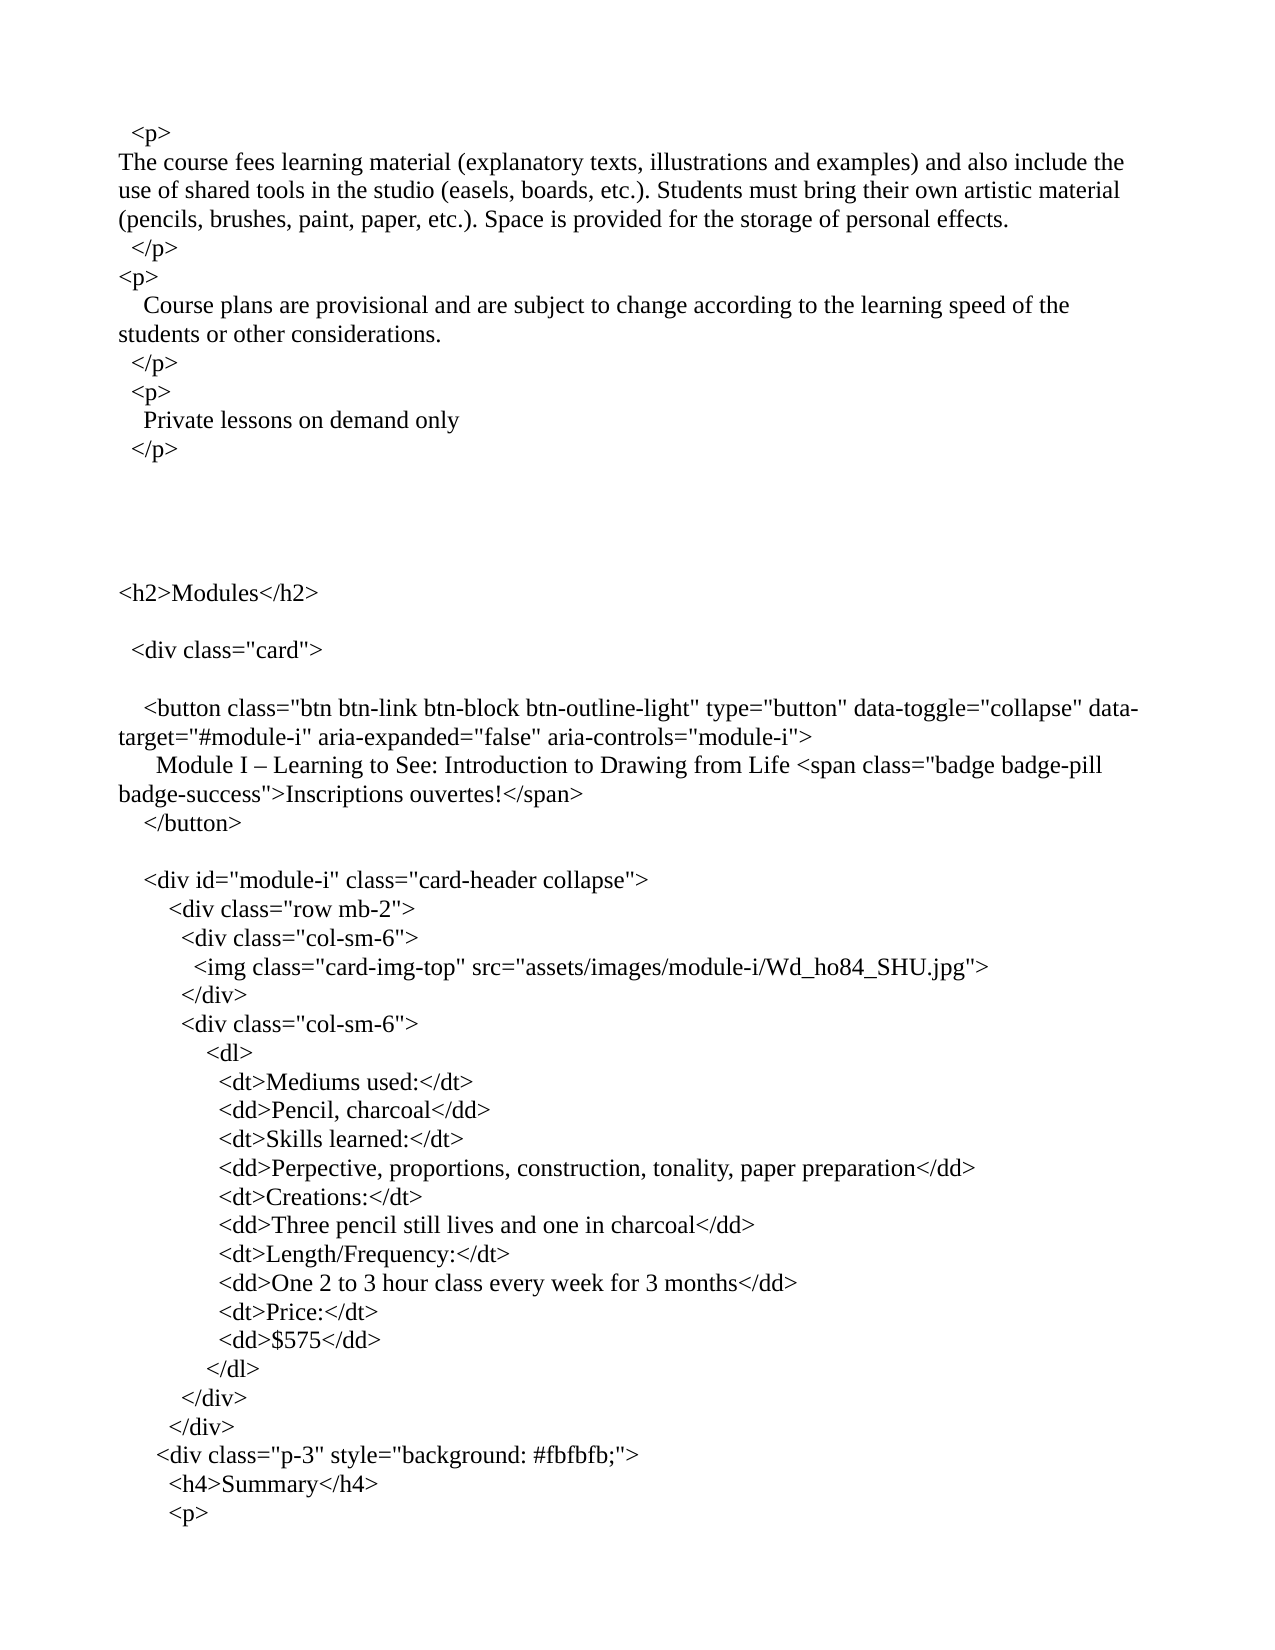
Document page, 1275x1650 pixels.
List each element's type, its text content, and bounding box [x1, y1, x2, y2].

text <h4>Summary</h4> [118, 1469, 1157, 1498]
text <img class="card-img-top" src="assets/images/module-i/Wd_ho84_SHU.jpg"> [118, 952, 1157, 981]
text <h2>Modules</h2> [118, 578, 1157, 607]
text <p> [118, 262, 1157, 291]
text Module I – Learning to See: Introduction to Drawing from Life <span class="badge badge-pill badge-success">Inscriptions ouvertes!</span> [118, 751, 1157, 808]
text <div id="module-i" class="card-header collapse"> [118, 866, 1157, 894]
text <dd>$575</dd> [118, 1326, 1157, 1354]
text <dd>Perpective, proportions, construction, tonality, paper preparation</dd> [118, 1153, 1157, 1182]
text Course plans are provisional and are subject to change according to the learning speed of the students or other considerations. [118, 291, 1157, 348]
text <p> [118, 1498, 1157, 1527]
text <dt>Mediums used:</dt> [118, 1067, 1157, 1096]
text <dd>Pencil, charcoal</dd> [118, 1096, 1157, 1124]
text <p> [118, 118, 1157, 147]
text </p> [118, 233, 1157, 262]
text <div class="card"> [118, 636, 1157, 664]
text <dd>Three pencil still lives and one in charcoal</dd> [118, 1211, 1157, 1239]
text </div> [118, 1383, 1157, 1412]
text <dt>Price:</dt> [118, 1297, 1157, 1326]
text The course fees learning material (explanatory texts, illustrations and examples) and also include the use of shared tools in the studio (easels, boards, etc.). Students must bring their own artistic material (pencils, brushes, paint, paper, etc.). Space is provided for the storage of personal effects. [118, 147, 1157, 233]
text <button class="btn btn-link btn-block btn-outline-light" type="button" data-toggle="collapse" data-target="#module-i" aria-expanded="false" aria-controls="module-i"> [118, 693, 1157, 751]
text <dt>Creations:</dt> [118, 1182, 1157, 1211]
text <dd>One 2 to 3 hour class every week for 3 months</dd> [118, 1268, 1157, 1297]
text Private lessons on demand only [118, 406, 1157, 434]
text </div> [118, 1412, 1157, 1441]
text </p> [118, 434, 1157, 463]
text </button> [118, 808, 1157, 837]
text <dl> [118, 1038, 1157, 1067]
text <div class="row mb-2"> [118, 894, 1157, 923]
text <div class="col-sm-6"> [118, 923, 1157, 952]
text <dt>Length/Frequency:</dt> [118, 1239, 1157, 1268]
text <div class="p-3" style="background: #fbfbfb;"> [118, 1441, 1157, 1469]
text <dt>Skills learned:</dt> [118, 1124, 1157, 1153]
text </p> [118, 348, 1157, 377]
text <div class="col-sm-6"> [118, 1009, 1157, 1038]
text <p> [118, 377, 1157, 406]
text </dl> [118, 1354, 1157, 1383]
text </div> [118, 981, 1157, 1009]
